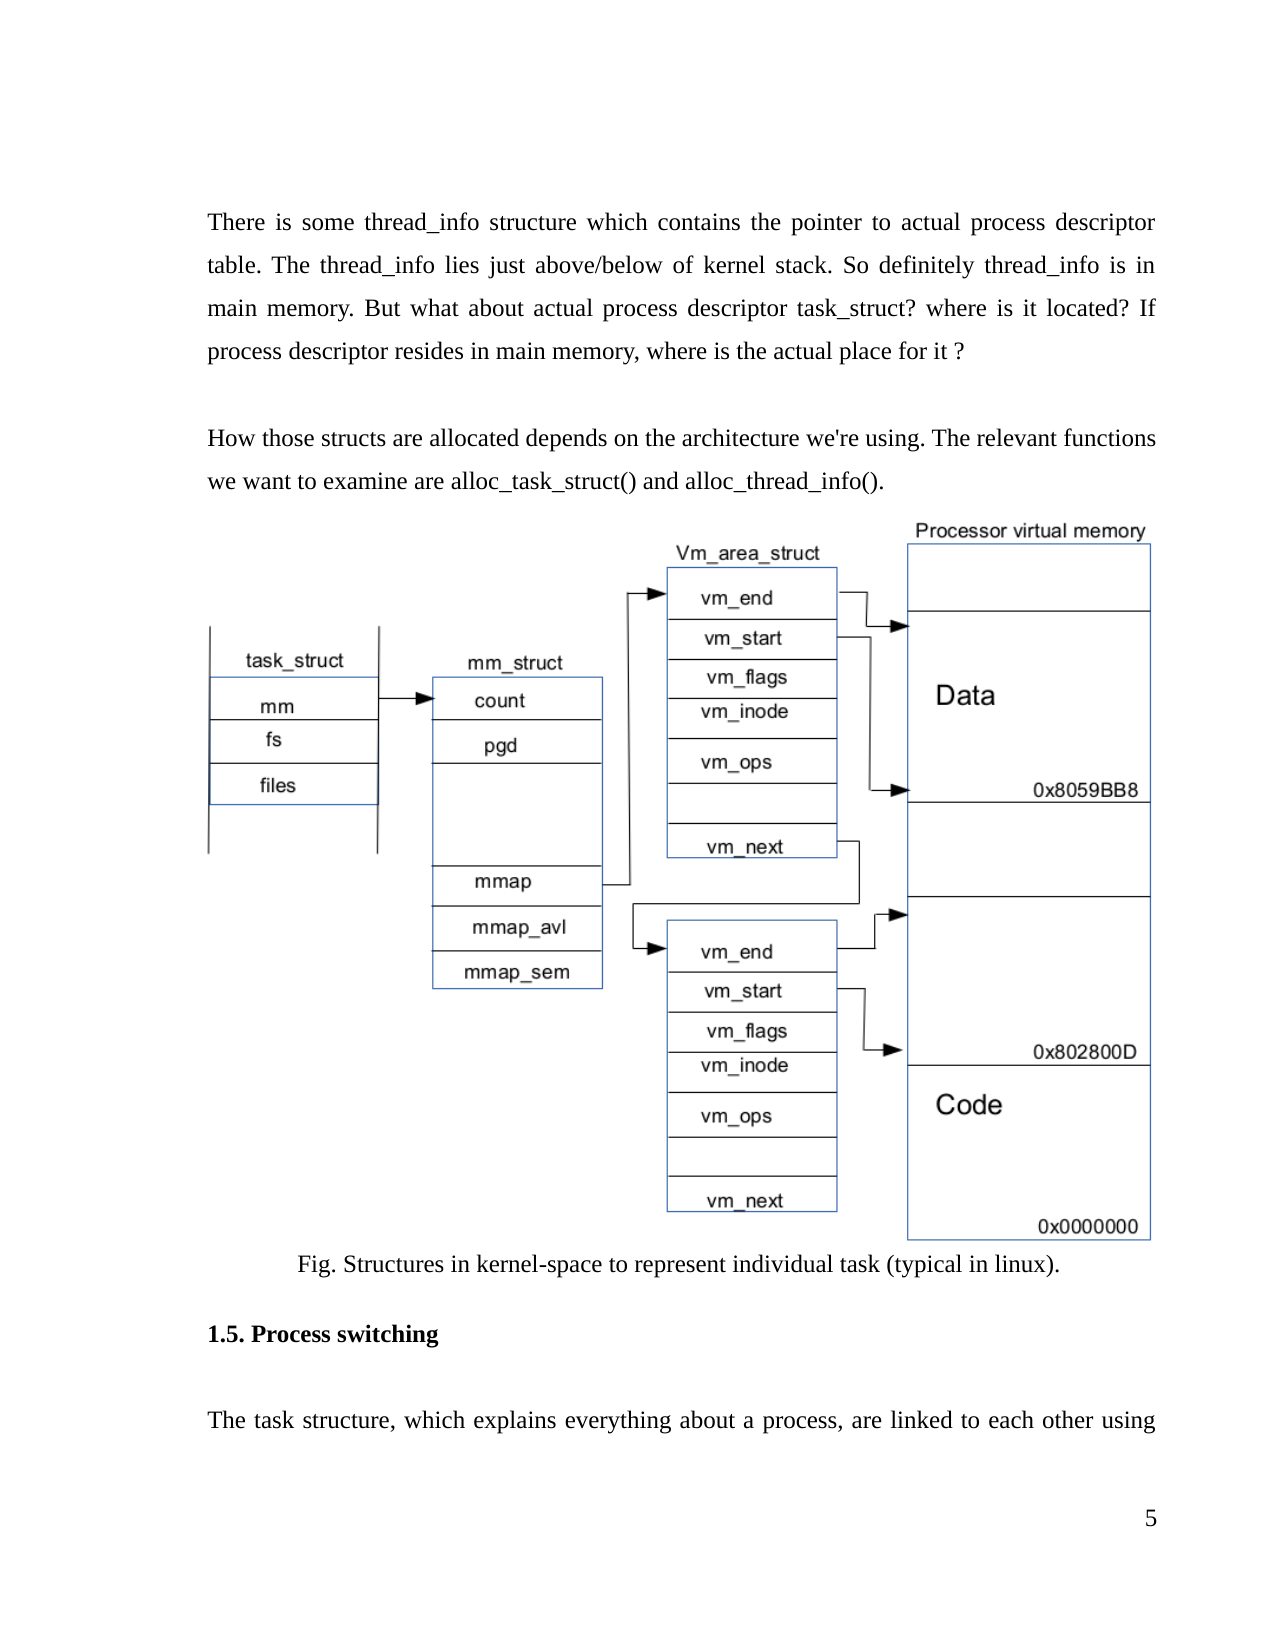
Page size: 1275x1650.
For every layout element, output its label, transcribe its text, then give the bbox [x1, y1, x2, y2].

text There is some thread_info structure which contains the pointer to actual process descriptor table. The thread_info lies just above/below of kernel stack. So definitely thread_info is in main memory. But what about actual process descriptor task_struct? where is it located? If process descriptor resides in main memory, where is the actual place for it ? [207, 207, 1157, 365]
subtitle 1.5. Process switching [207, 1319, 1157, 1348]
text How those structs are allocated depends on the architecture we're using. The relevant functions we want to examine are alloc_task_struct() and alloc_thread_info(). [207, 423, 1157, 494]
text The task structure, which explains everything about a process, are linked to each other using [207, 1405, 1157, 1434]
picture [207, 508, 1157, 1250]
text Fig. Structures in kernel-space to represent individual task (typical in linux). [207, 1250, 1157, 1278]
